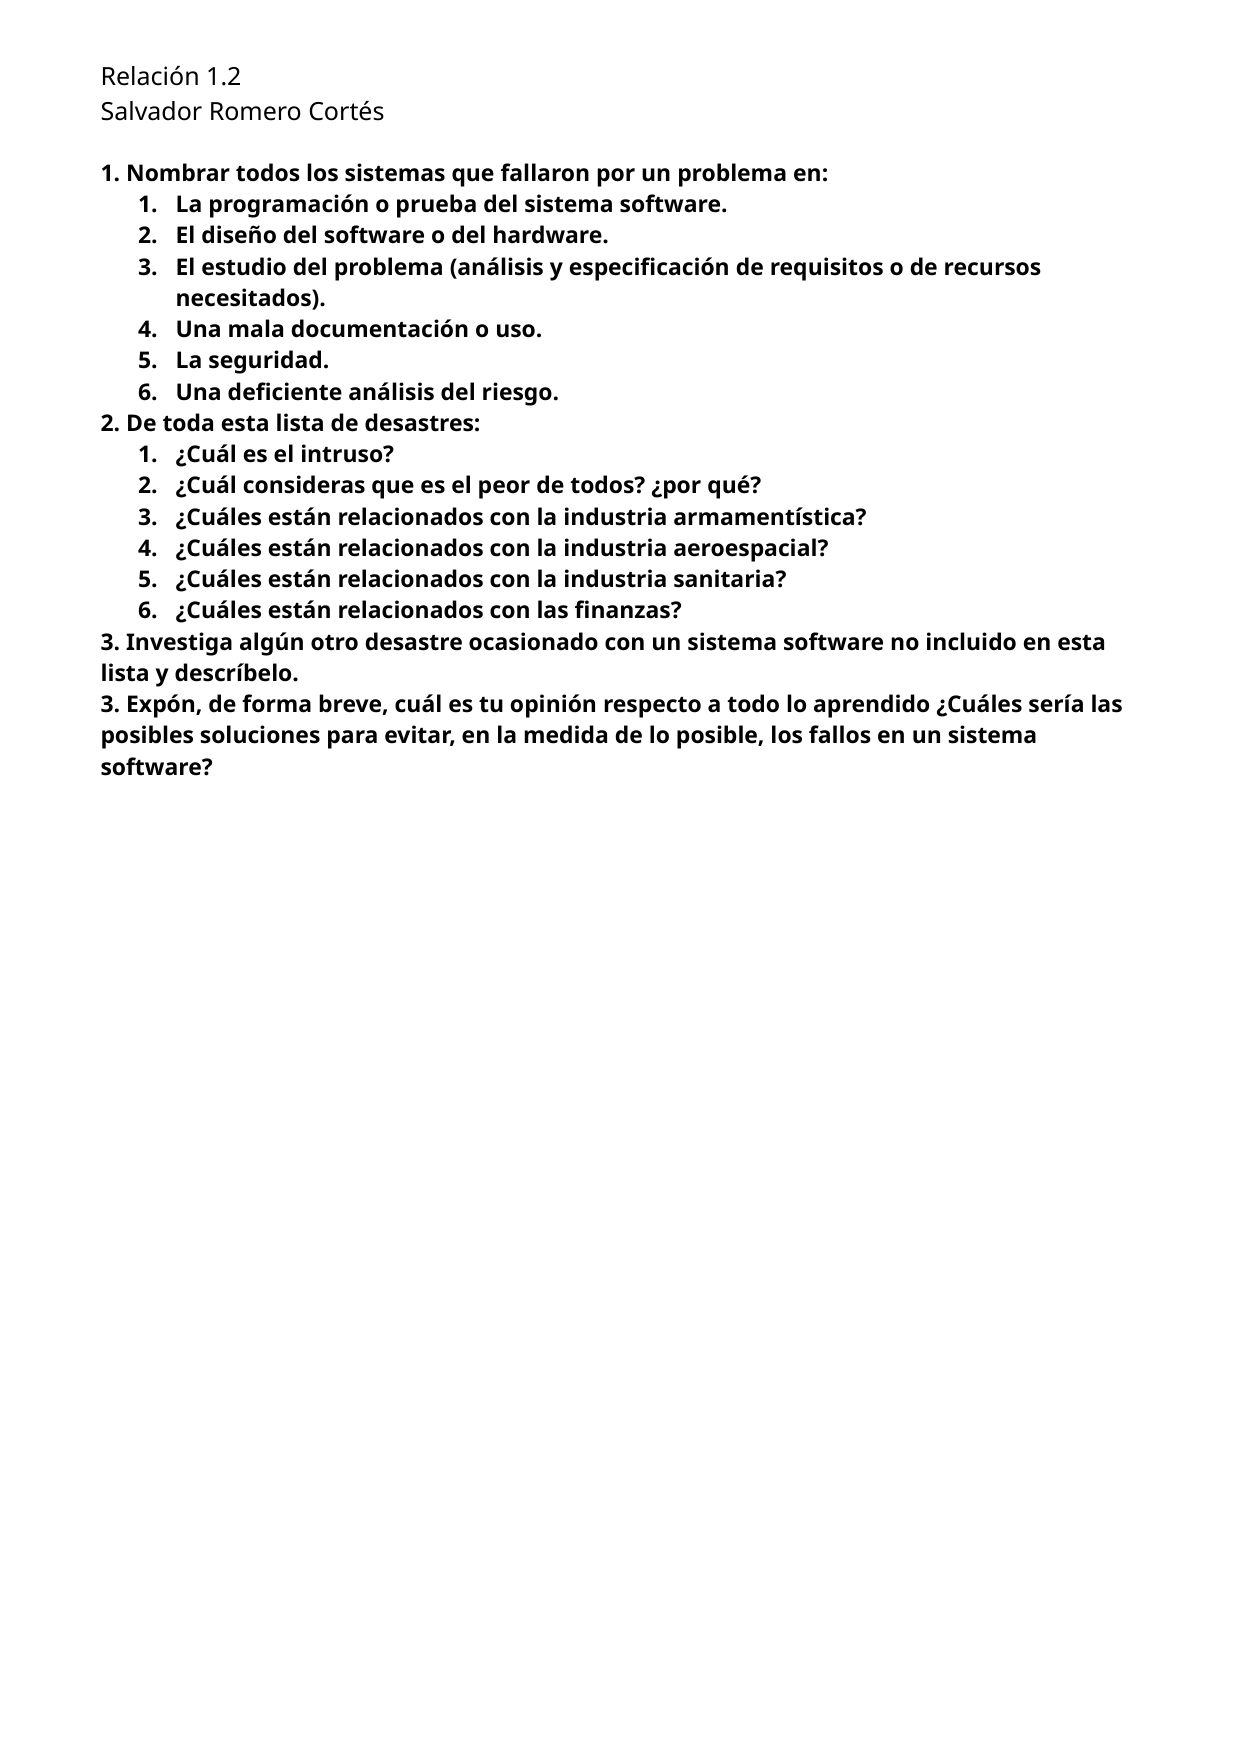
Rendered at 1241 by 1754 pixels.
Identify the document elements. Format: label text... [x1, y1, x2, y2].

list La programación o prueba del sistema software. [138, 188, 1140, 219]
list El estudio del problema (análisis y especificación de requisitos o de recursos necesitados). [138, 250, 1140, 313]
text 2. De toda esta lista de desastres: [100, 407, 1140, 438]
list ¿Cuál es el intruso? [138, 438, 1140, 469]
list ¿Cuáles están relacionados con la industria aeroespacial? [138, 532, 1140, 563]
list ¿Cuáles están relacionados con las finanzas? [138, 594, 1140, 625]
text 3. Investiga algún otro desastre ocasionado con un sistema software no incluido en esta lista y descríbelo. [100, 625, 1140, 688]
list Una mala documentación o uso. [138, 313, 1140, 344]
list El diseño del software o del hardware. [138, 219, 1140, 250]
list ¿Cuál consideras que es el peor de todos? ¿por qué? [138, 469, 1140, 500]
list La seguridad. [138, 344, 1140, 375]
text 1. Nombrar todos los sistemas que fallaron por un problema en: [100, 157, 1140, 188]
list ¿Cuáles están relacionados con la industria sanitaria? [138, 563, 1140, 594]
list ¿Cuáles están relacionados con la industria armamentística? [138, 500, 1140, 532]
text 3. Expón, de forma breve, cuál es tu opinión respecto a todo lo aprendido ¿Cuáles sería las posibles soluciones para evitar, en la medida de lo posible, los fallos en un sistema software? [100, 688, 1140, 782]
list Una deficiente análisis del riesgo. [138, 375, 1140, 407]
